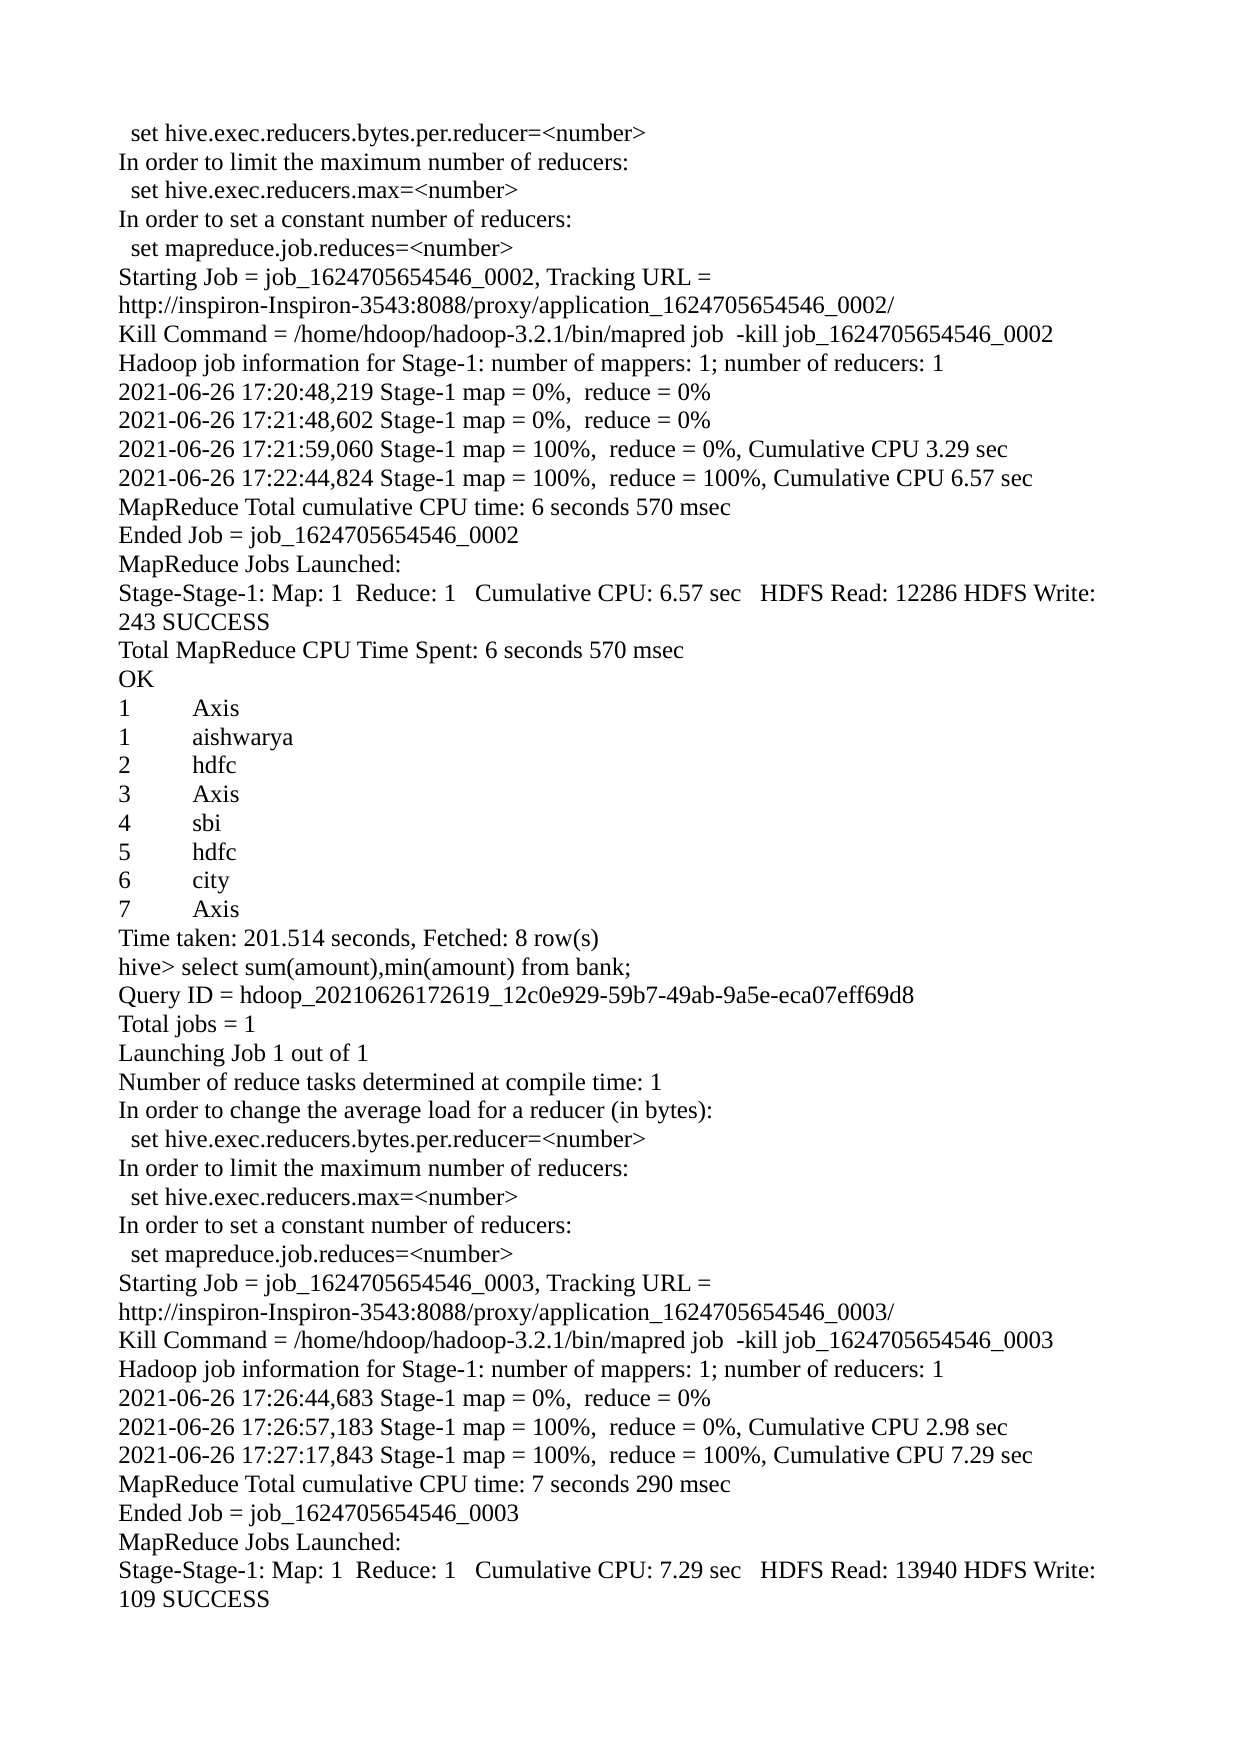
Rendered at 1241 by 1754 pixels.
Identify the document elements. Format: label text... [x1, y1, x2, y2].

text 2 hdfc [118, 751, 1122, 779]
text Query ID = hdoop_20210626172619_12c0e929-59b7-49ab-9a5e-eca07eff69d8 [118, 981, 1122, 1009]
text 2021-06-26 17:22:44,824 Stage-1 map = 100%, reduce = 100%, Cumulative CPU 6.57 sec [118, 463, 1122, 492]
text 2021-06-26 17:26:57,183 Stage-1 map = 100%, reduce = 0%, Cumulative CPU 2.98 sec [118, 1412, 1122, 1441]
text In order to set a constant number of reducers: [118, 1211, 1122, 1239]
text MapReduce Jobs Launched: [118, 1527, 1122, 1556]
text Ended Job = job_1624705654546_0003 [118, 1498, 1122, 1527]
text Starting Job = job_1624705654546_0002, Tracking URL = http://inspiron-Inspiron-3543:8088/proxy/application_1624705654546_0002/ [118, 262, 1122, 319]
text In order to limit the maximum number of reducers: [118, 1153, 1122, 1182]
text 1 aishwarya [118, 722, 1122, 751]
text 3 Axis [118, 779, 1122, 808]
text 7 Axis [118, 894, 1122, 923]
text OK [118, 664, 1122, 693]
text MapReduce Total cumulative CPU time: 6 seconds 570 msec [118, 492, 1122, 521]
text Kill Command = /home/hdoop/hadoop-3.2.1/bin/mapred job -kill job_1624705654546_0002 [118, 319, 1122, 348]
text Kill Command = /home/hdoop/hadoop-3.2.1/bin/mapred job -kill job_1624705654546_0003 [118, 1326, 1122, 1354]
text set hive.exec.reducers.bytes.per.reducer=<number> [118, 118, 1122, 147]
text set hive.exec.reducers.bytes.per.reducer=<number> [118, 1124, 1122, 1153]
text set hive.exec.reducers.max=<number> [118, 176, 1122, 204]
text In order to set a constant number of reducers: [118, 204, 1122, 233]
text 1 Axis [118, 693, 1122, 722]
text 2021-06-26 17:20:48,219 Stage-1 map = 0%, reduce = 0% [118, 377, 1122, 406]
text 6 city [118, 866, 1122, 894]
text Starting Job = job_1624705654546_0003, Tracking URL = http://inspiron-Inspiron-3543:8088/proxy/application_1624705654546_0003/ [118, 1268, 1122, 1326]
text 2021-06-26 17:27:17,843 Stage-1 map = 100%, reduce = 100%, Cumulative CPU 7.29 sec [118, 1441, 1122, 1469]
text Total jobs = 1 [118, 1009, 1122, 1038]
text MapReduce Total cumulative CPU time: 7 seconds 290 msec [118, 1469, 1122, 1498]
text In order to limit the maximum number of reducers: [118, 147, 1122, 176]
text Stage-Stage-1: Map: 1 Reduce: 1 Cumulative CPU: 7.29 sec HDFS Read: 13940 HDFS Write: 109 SUCCESS [118, 1556, 1122, 1613]
text set mapreduce.job.reduces=<number> [118, 233, 1122, 262]
text 2021-06-26 17:21:59,060 Stage-1 map = 100%, reduce = 0%, Cumulative CPU 3.29 sec [118, 434, 1122, 463]
text Hadoop job information for Stage-1: number of mappers: 1; number of reducers: 1 [118, 348, 1122, 377]
text In order to change the average load for a reducer (in bytes): [118, 1096, 1122, 1124]
text 5 hdfc [118, 837, 1122, 866]
text 2021-06-26 17:26:44,683 Stage-1 map = 0%, reduce = 0% [118, 1383, 1122, 1412]
text Total MapReduce CPU Time Spent: 6 seconds 570 msec [118, 636, 1122, 664]
text MapReduce Jobs Launched: [118, 549, 1122, 578]
text set mapreduce.job.reduces=<number> [118, 1239, 1122, 1268]
text Stage-Stage-1: Map: 1 Reduce: 1 Cumulative CPU: 6.57 sec HDFS Read: 12286 HDFS Write: 243 SUCCESS [118, 578, 1122, 636]
text Time taken: 201.514 seconds, Fetched: 8 row(s) [118, 923, 1122, 952]
text set hive.exec.reducers.max=<number> [118, 1182, 1122, 1211]
text Launching Job 1 out of 1 [118, 1038, 1122, 1067]
text 4 sbi [118, 808, 1122, 837]
text Number of reduce tasks determined at compile time: 1 [118, 1067, 1122, 1096]
text Ended Job = job_1624705654546_0002 [118, 521, 1122, 549]
text Hadoop job information for Stage-1: number of mappers: 1; number of reducers: 1 [118, 1354, 1122, 1383]
text hive> select sum(amount),min(amount) from bank; [118, 952, 1122, 981]
text 2021-06-26 17:21:48,602 Stage-1 map = 0%, reduce = 0% [118, 406, 1122, 434]
